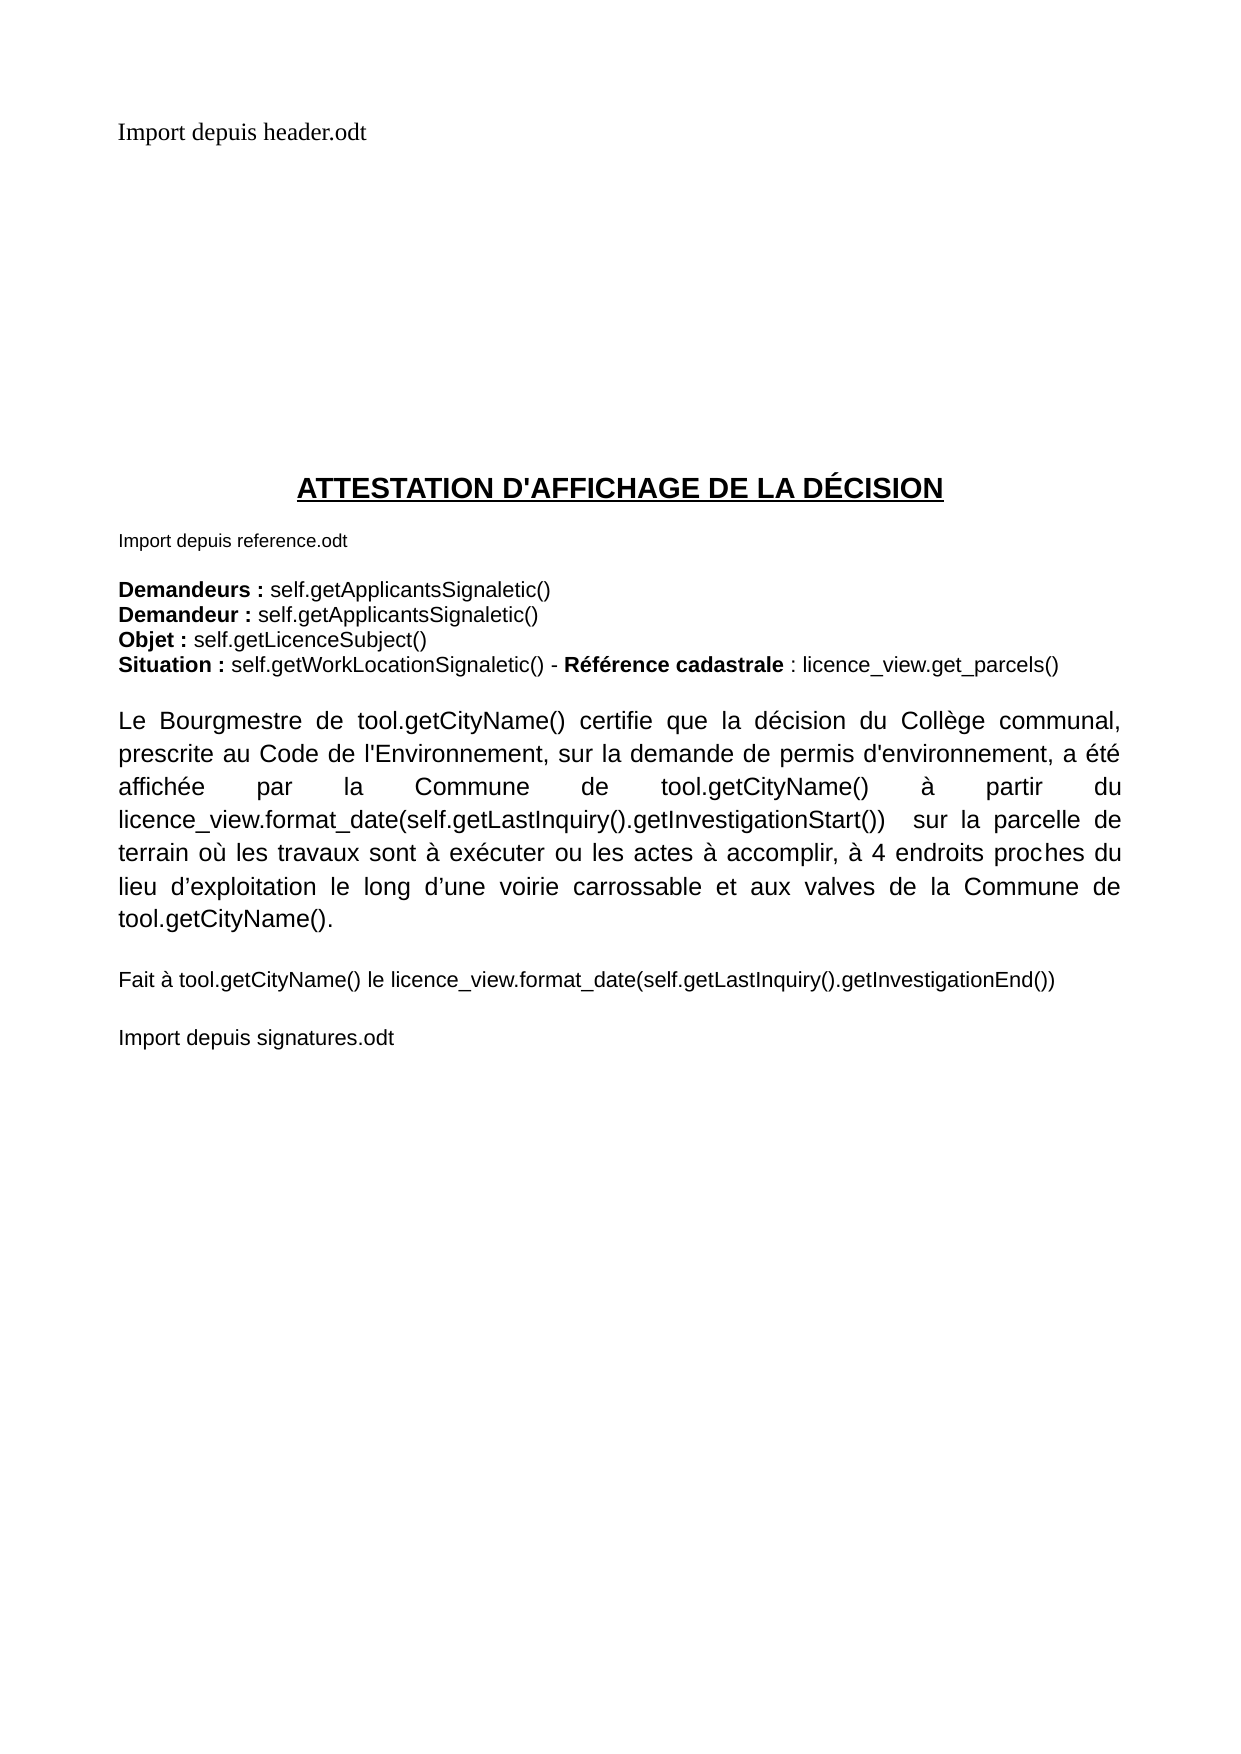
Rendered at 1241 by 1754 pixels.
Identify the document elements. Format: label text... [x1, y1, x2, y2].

title ATTESTATION d'affichage DE LA DÉCISION [118, 471, 1122, 504]
text Le Bourgmestre de tool.getCityName() certifie que la décision du Collège communal, prescrite au Code de l'Environnement, sur la demande de permis d'environnement, a été affichée par la Commune de tool.getCityName() à partir du licence_view.format_date(self.getLastInquiry().getInvestigationStart()) sur la parcelle de terrain où les travaux sont à exécuter ou les actes à accomplir, à 4 endroits proches du lieu d’exploitation le long d’une voirie carrossable et aux valves de la Commune de tool.getCityName(). [118, 706, 1122, 933]
text Import depuis header.odt [117, 117, 538, 146]
text Demandeur : self.getApplicantsSignaletic() [118, 602, 1122, 627]
text Objet : self.getLicenceSubject() [118, 627, 1122, 652]
text Fait à tool.getCityName() le licence_view.format_date(self.getLastInquiry().getInvestigationEnd()) [118, 966, 1122, 992]
text Import depuis signatures.odt [118, 1024, 1122, 1049]
text Demandeurs : self.getApplicantsSignaletic() [118, 577, 1122, 602]
text Situation : self.getWorkLocationSignaletic() - Référence cadastrale : licence_view.get_parcels() [118, 652, 1122, 677]
text Import depuis reference.odt [118, 530, 1122, 551]
